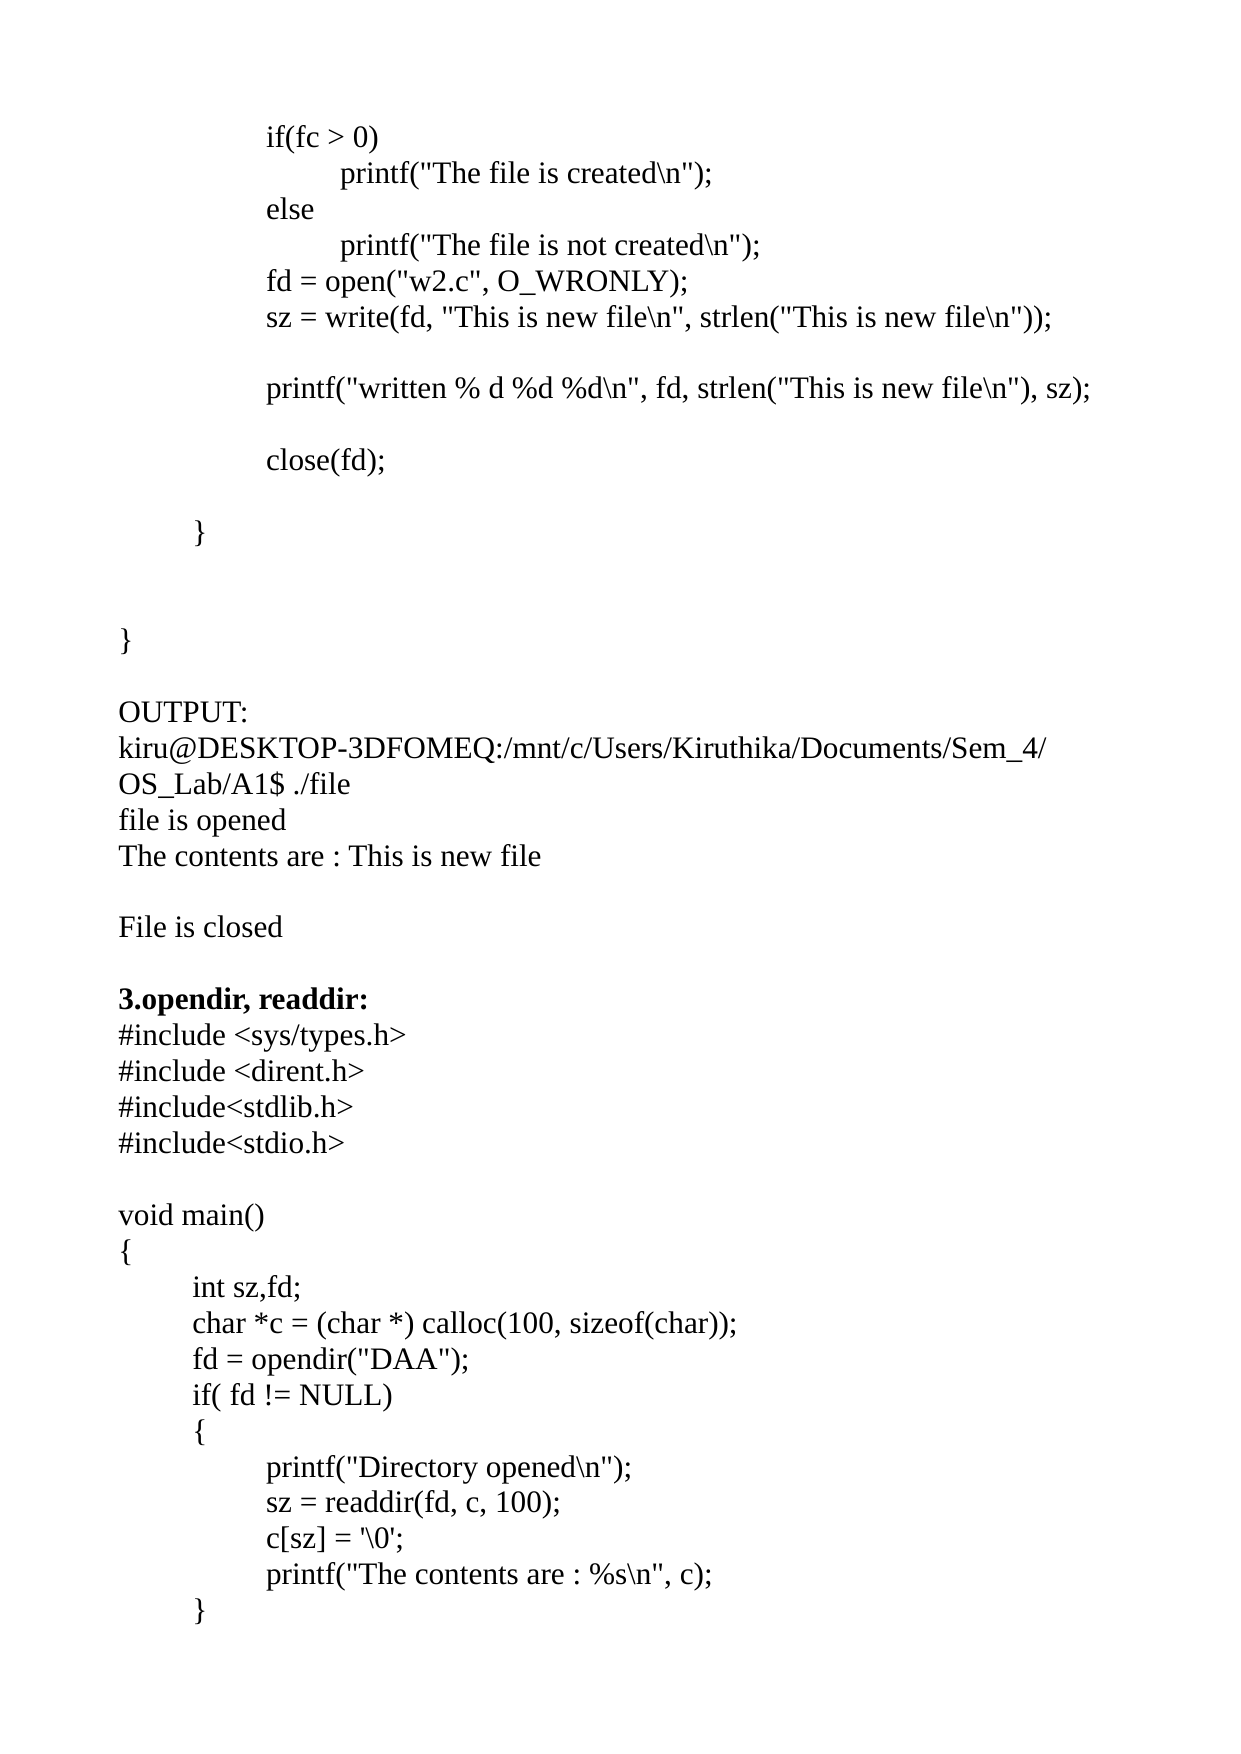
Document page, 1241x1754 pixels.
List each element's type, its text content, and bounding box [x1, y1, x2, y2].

text printf("Directory opened\n"); [118, 1448, 1122, 1484]
text printf("The file is created\n"); [118, 154, 1122, 190]
text if( fd != NULL) [118, 1376, 1122, 1412]
text OUTPUT: [118, 693, 1122, 729]
text fd = open("w2.c", O_WRONLY); [118, 262, 1122, 298]
text printf("The file is not created\n"); [118, 226, 1122, 262]
text sz = write(fd, "This is new file\n", strlen("This is new file\n")); [118, 298, 1122, 334]
text { [118, 1232, 1122, 1268]
text File is closed [118, 909, 1122, 945]
text sz = readdir(fd, c, 100); [118, 1484, 1122, 1520]
text char *c = (char *) calloc(100, sizeof(char)); [118, 1304, 1122, 1340]
text void main() [118, 1196, 1122, 1232]
text if(fc > 0) [118, 118, 1122, 154]
text } [118, 621, 1122, 657]
text } [118, 1592, 1122, 1627]
text #include <sys/types.h> [118, 1017, 1122, 1052]
text kiru@DESKTOP-3DFOMEQ:/mnt/c/Users/Kiruthika/Documents/Sem_4/OS_Lab/A1$ ./file [118, 729, 1122, 801]
text { [118, 1412, 1122, 1448]
text #include<stdlib.h> [118, 1088, 1122, 1124]
text printf("written % d %d %d\n", fd, strlen("This is new file\n"), sz); [118, 370, 1122, 406]
text int sz,fd; [118, 1268, 1122, 1304]
text else [118, 190, 1122, 226]
text file is opened [118, 801, 1122, 837]
text } [118, 513, 1122, 549]
text #include<stdio.h> [118, 1124, 1122, 1160]
text printf("The contents are : %s\n", c); [118, 1556, 1122, 1592]
text fd = opendir("DAA"); [118, 1340, 1122, 1376]
text #include <dirent.h> [118, 1052, 1122, 1088]
text c[sz] = '\0'; [118, 1520, 1122, 1556]
text 3.opendir, readdir: [118, 981, 1122, 1017]
text The contents are : This is new file [118, 837, 1122, 873]
text close(fd); [118, 442, 1122, 477]
